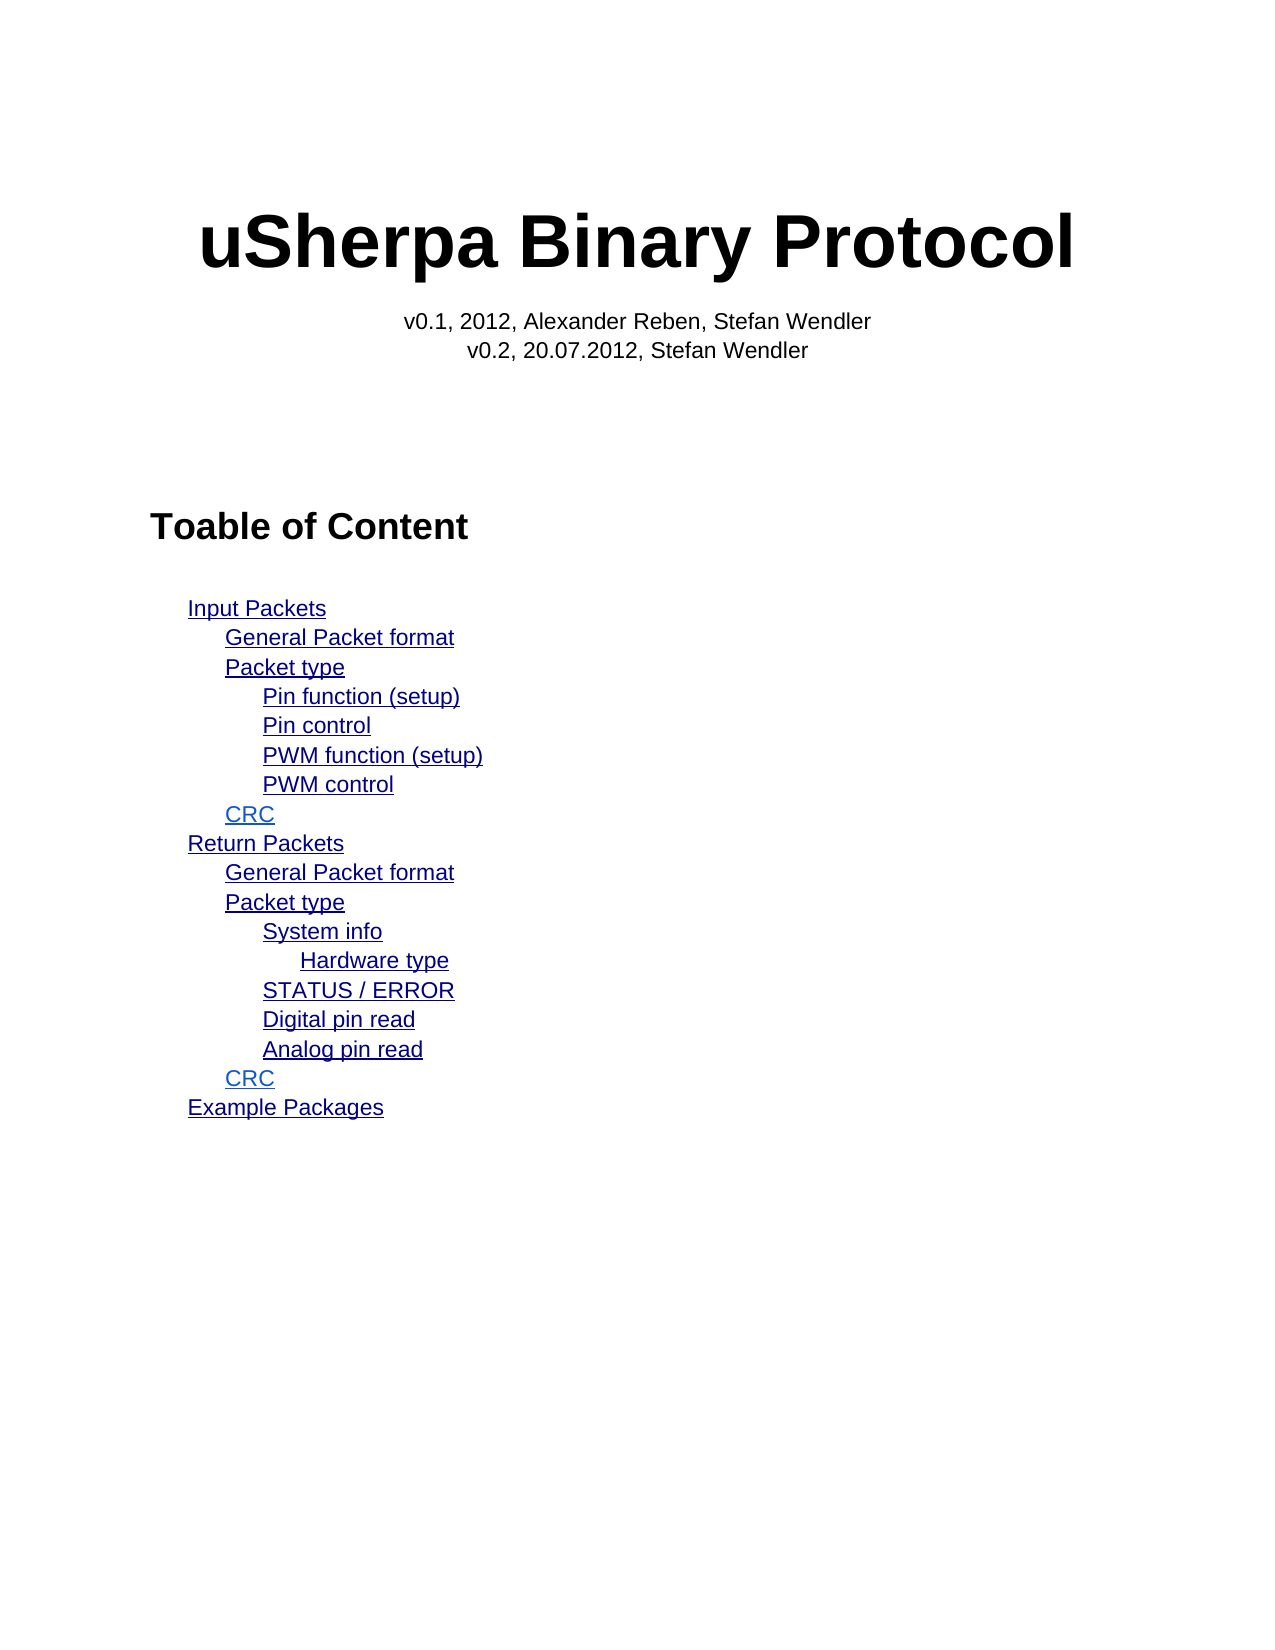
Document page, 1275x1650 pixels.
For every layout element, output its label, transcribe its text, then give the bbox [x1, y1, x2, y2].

text PWM control [262, 772, 1125, 797]
text STATUS / ERROR [262, 977, 1125, 1003]
text System info [262, 919, 1125, 944]
title uSherpa Binary Protocol [150, 200, 1125, 284]
text Hardware type [300, 948, 1125, 974]
subtitle Toable of Content [150, 506, 1125, 547]
text PWM function (setup) [262, 742, 1125, 768]
text Analog pin read [262, 1036, 1125, 1062]
text Example Packages [187, 1095, 1125, 1121]
text Packet type [225, 889, 1125, 915]
text General Packet format [225, 625, 1125, 651]
text Digital pin read [262, 1007, 1125, 1032]
text CRC [225, 1066, 1125, 1091]
text General Packet format [225, 860, 1125, 886]
text Return Packets [187, 831, 1125, 856]
text CRC [225, 801, 1125, 827]
text Pin function (setup) [262, 684, 1125, 709]
text v0.1, 2012, Alexander Reben, Stefan Wendler [150, 309, 1125, 334]
text Pin control [262, 713, 1125, 739]
text Packet type [225, 654, 1125, 680]
text v0.2, 20.07.2012, Stefan Wendler [150, 338, 1125, 364]
text Input Packets [187, 596, 1125, 621]
